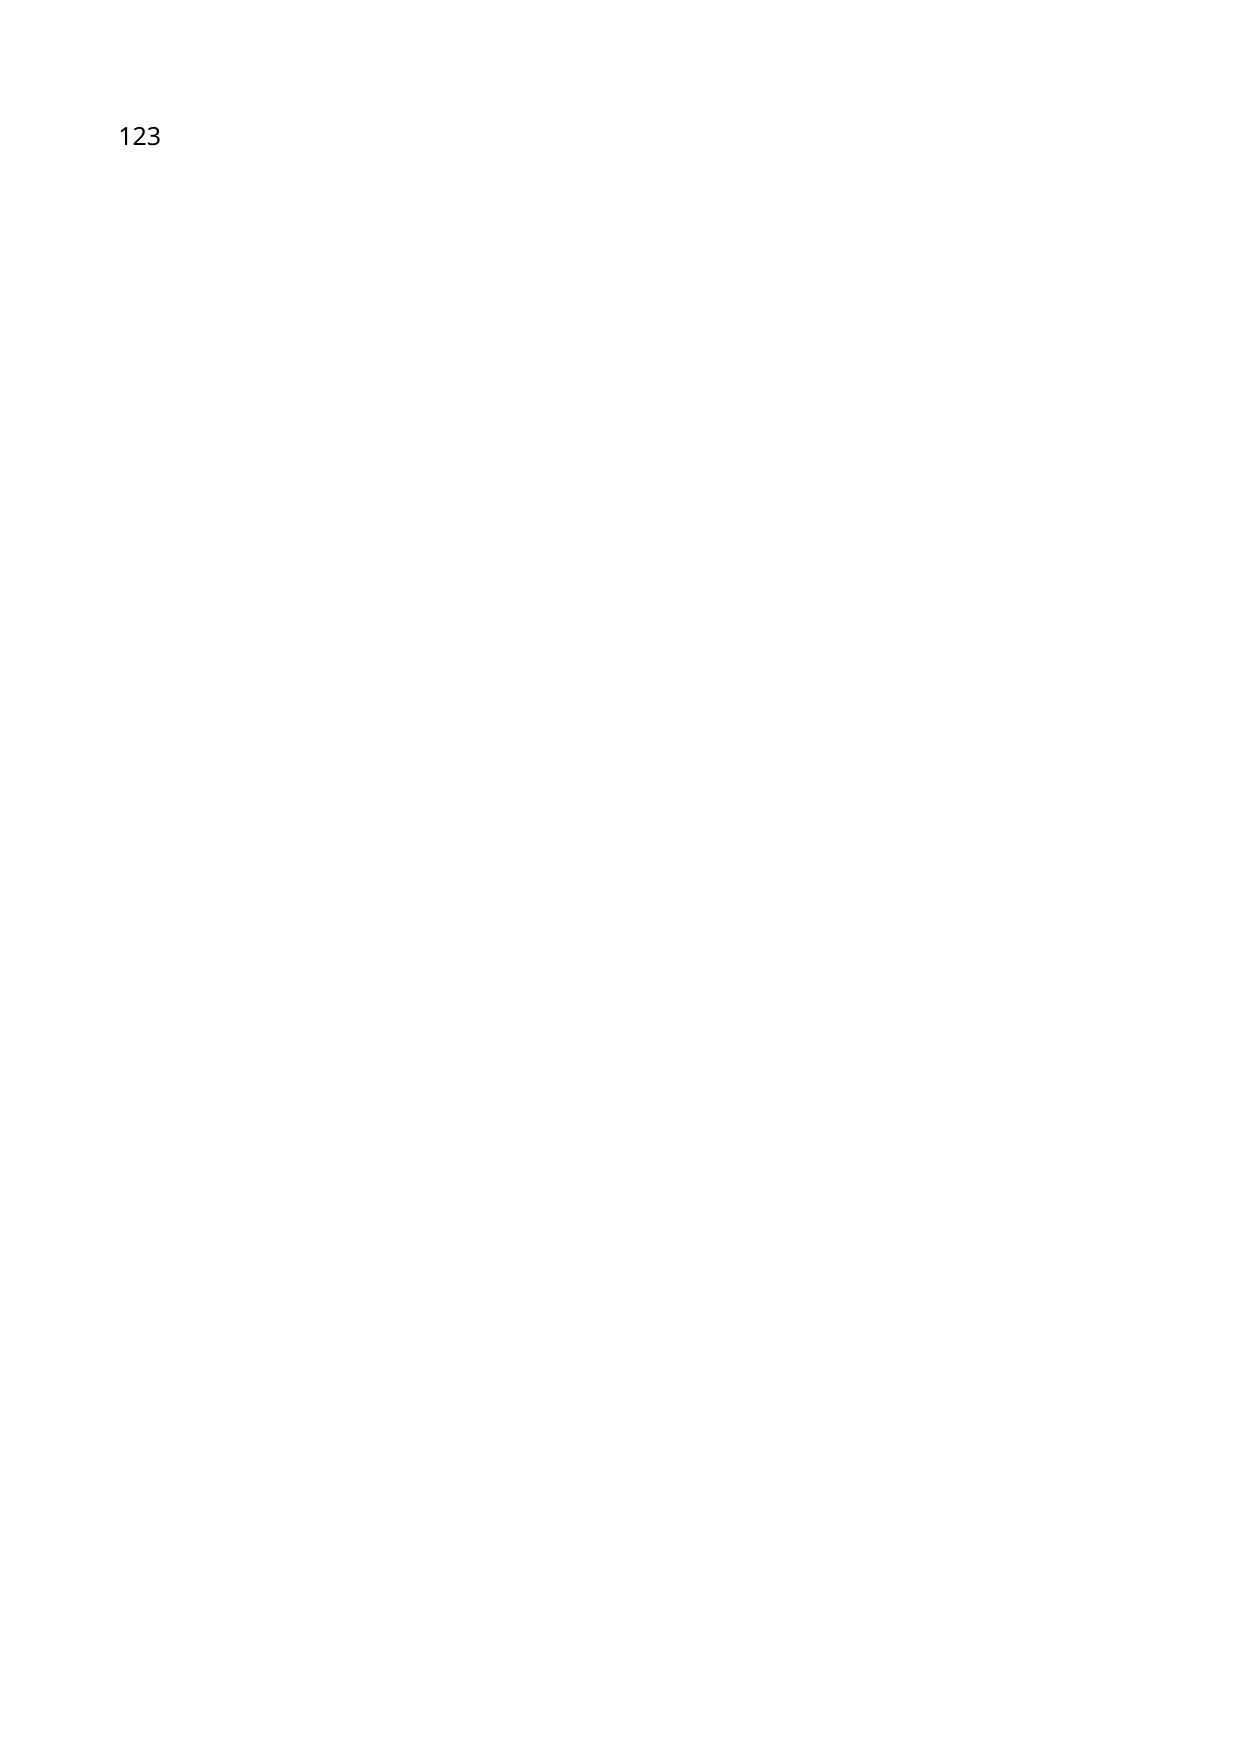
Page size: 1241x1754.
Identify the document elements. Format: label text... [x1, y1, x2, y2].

text 123 [118, 118, 1122, 152]
